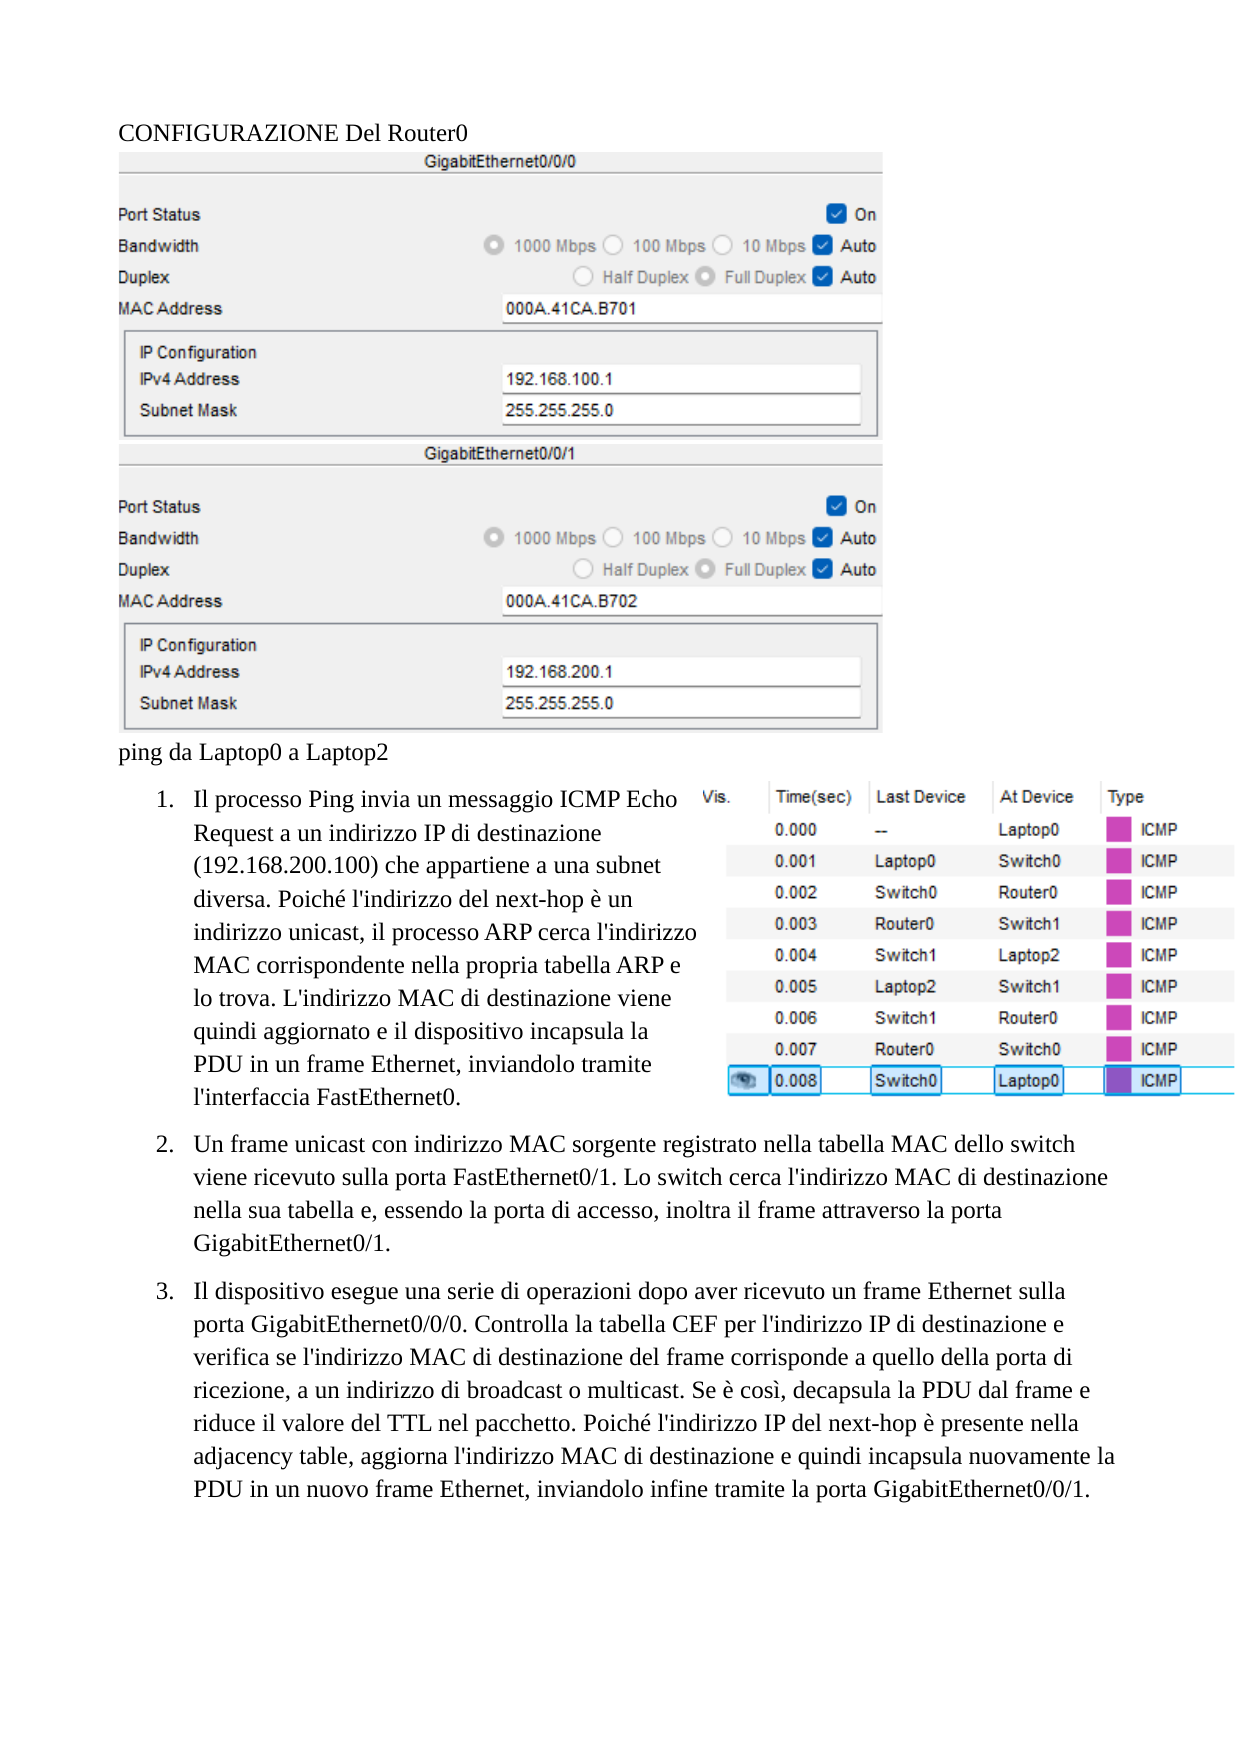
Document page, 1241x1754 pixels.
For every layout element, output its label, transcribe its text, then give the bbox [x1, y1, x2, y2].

list Un frame unicast con indirizzo MAC sorgente registrato nella tabella MAC dello switch viene ricevuto sulla porta FastEthernet0/1. Lo switch cerca l'indirizzo MAC di destinazione nella sua tabella e, essendo la porta di accesso, inoltra il frame attraverso la porta GigabitEthernet0/1. [156, 1129, 1122, 1257]
list Il processo Ping invia un messaggio ICMP Echo Request a un indirizzo IP di destinazione (192.168.200.100) che appartiene a una subnet diversa. Poiché l'indirizzo del next-hop è un indirizzo unicast, il processo ARP cerca l'indirizzo MAC corrispondente nella propria tabella ARP e lo trova. L'indirizzo MAC di destinazione viene quindi aggiornato e il dispositivo incapsula la PDU in un frame Ethernet, inviandolo tramite l'interfaccia FastEthernet0. [156, 784, 1122, 1111]
list Il dispositivo esegue una serie di operazioni dopo aver ricevuto un frame Ethernet sulla porta GigabitEthernet0/0/0. Controlla la tabella CEF per l'indirizzo IP di destinazione e verifica se l'indirizzo MAC di destinazione del frame corrisponde a quello della porta di ricezione, a un indirizzo di broadcast o multicast. Se è così, decapsula la PDU dal frame e riduce il valore del TTL nel pacchetto. Poiché l'indirizzo IP del next-hop è presente nella adjacency table, aggiorna l'indirizzo MAC di destinazione e quindi incapsula nuovamente la PDU in un nuovo frame Ethernet, inviandolo infine tramite la porta GigabitEthernet0/0/1. [156, 1276, 1122, 1503]
picture [118, 444, 883, 733]
picture [118, 152, 883, 440]
picture [703, 781, 1235, 1101]
text ping da Laptop0 a Laptop2 [118, 737, 1122, 766]
text CONFIGURAZIONE Del Router0 [118, 118, 1122, 147]
